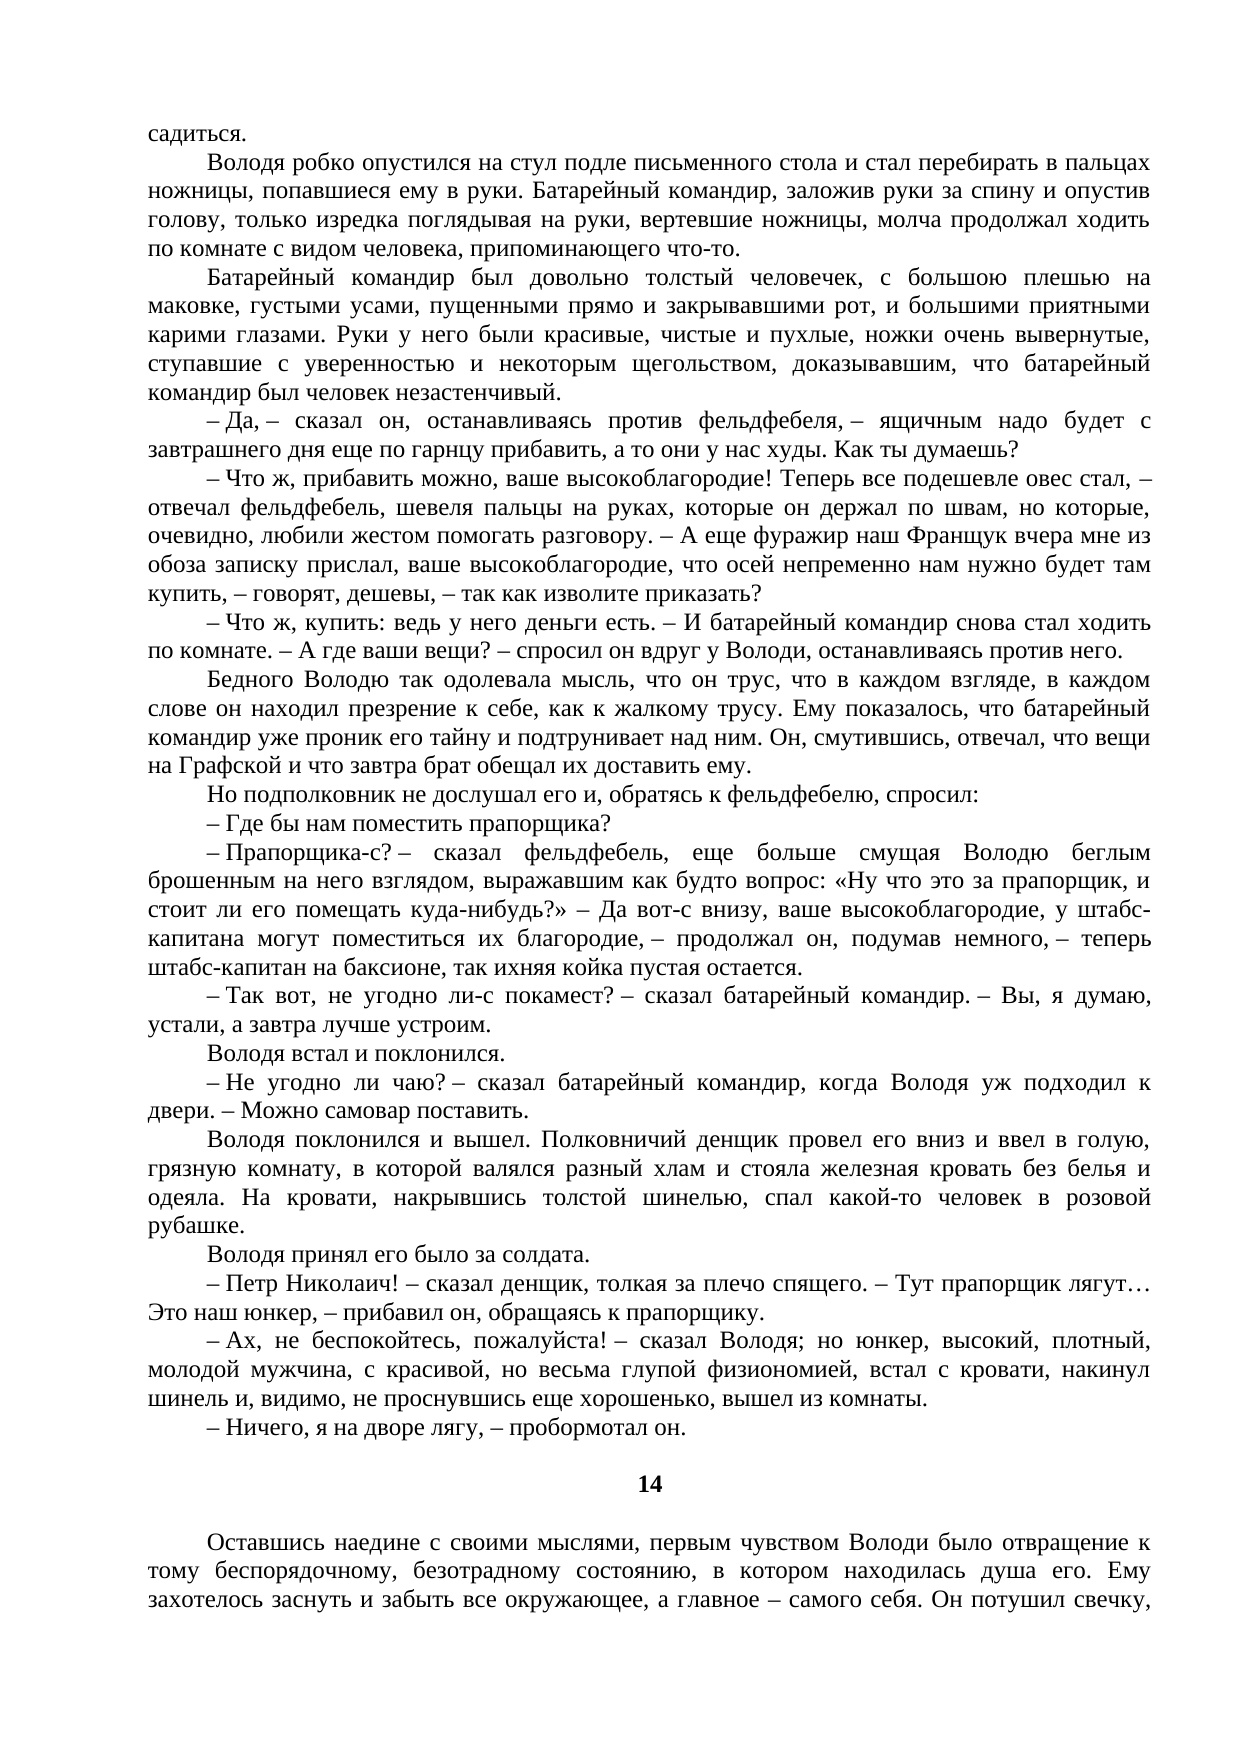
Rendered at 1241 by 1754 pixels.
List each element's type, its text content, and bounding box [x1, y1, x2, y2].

text Володя робко опустился на стул подле письменного стола и стал перебирать в пальцах ножницы, попавшиеся ему в руки. Батарейный командир, заложив руки за спину и опустив голову, только изредка поглядывая на руки, вертевшие ножницы, молча продолжал ходить по комнате с видом человека, припоминающего что-то. [148, 147, 1152, 262]
text – Да, – сказал он, останавливаясь против фельдфебеля, – ящичным надо будет с завтрашнего дня еще по гарнцу прибавить, а то они у нас худы. Как ты думаешь? [148, 406, 1152, 463]
text Оставшись наедине с своими мыслями, первым чувством Володи было отвращение к тому беспорядочному, безотрадному состоянию, в котором находилась душа его. Ему захотелось заснуть и забыть все окружающее, а главное – самого себя. Он потушил свечку, [148, 1527, 1152, 1613]
text Батарейный командир был довольно толстый человечек, с большою плешью на маковке, густыми усами, пущенными прямо и закрывавшими рот, и большими приятными карими глазами. Руки у него были красивые, чистые и пухлые, ножки очень вывернутые, ступавшие с уверенностью и некоторым щегольством, доказывавшим, что батарейный командир был человек незастенчивый. [148, 262, 1152, 406]
text Но подполковник не дослушал его и, обратясь к фельдфебелю, спросил: [148, 779, 1152, 808]
text – Что ж, прибавить можно, ваше высокоблагородие! Теперь все подешевле овес стал, – отвечал фельдфебель, шевеля пальцы на руках, которые он держал по швам, но которые, очевидно, любили жестом помогать разговору. – А еще фуражир наш Франщук вчера мне из обоза записку прислал, ваше высокоблагородие, что осей непременно нам нужно будет там купить, – говорят, дешевы, – так как изволите приказать? [148, 463, 1152, 607]
text – Что ж, купить: ведь у него деньги есть. – И батарейный командир снова стал ходить по комнате. – А где ваши вещи? – спросил он вдруг у Володи, останавливаясь против него. [148, 607, 1152, 664]
text Володя встал и поклонился. [148, 1038, 1152, 1067]
text Бедного Володю так одолевала мысль, что он трус, что в каждом взгляде, в каждом слове он находил презрение к себе, как к жалкому трусу. Ему показалось, что батарейный командир уже проник его тайну и подтрунивает над ним. Он, смутившись, отвечал, что вещи на Графской и что завтра брат обещал их доставить ему. [148, 664, 1152, 779]
text – Ничего, я на дворе лягу, – пробормотал он. [148, 1412, 1152, 1441]
text – Так вот, не угодно ли-с покамест? – сказал батарейный командир. – Вы, я думаю, устали, а завтра лучше устроим. [148, 981, 1152, 1038]
text Володя принял его было за солдата. [148, 1239, 1152, 1268]
text Володя поклонился и вышел. Полковничий денщик провел его вниз и ввел в голую, грязную комнату, в которой валялся разный хлам и стояла железная кровать без белья и одеяла. На кровати, накрывшись толстой шинелью, спал какой-то человек в розовой рубашке. [148, 1124, 1152, 1239]
subtitle 14 [148, 1469, 1152, 1498]
text – Ах, не беспокойтесь, пожалуйста! – сказал Володя; но юнкер, высокий, плотный, молодой мужчина, с красивой, но весьма глупой физиономией, встал с кровати, накинул шинель и, видимо, не проснувшись еще хорошенько, вышел из комнаты. [148, 1326, 1152, 1412]
text – Где бы нам поместить прапорщика? [148, 808, 1152, 837]
text – Не угодно ли чаю? – сказал батарейный командир, когда Володя уж подходил к двери. – Можно самовар поставить. [148, 1067, 1152, 1124]
text – Прапорщика-с? – сказал фельдфебель, еще больше смущая Володю беглым брошенным на него взглядом, выражавшим как будто вопрос: «Ну что это за прапорщик, и стоит ли его помещать куда-нибудь?» – Да вот-с внизу, ваше высокоблагородие, у штабс-капитана могут поместиться их благородие, – продолжал он, подумав немного, – теперь штабс-капитан на баксионе, так ихняя койка пустая остается. [148, 837, 1152, 981]
text – Петр Николаич! – сказал денщик, толкая за плечо спящего. – Тут прапорщик лягут… Это наш юнкер, – прибавил он, обращаясь к прапорщику. [148, 1268, 1152, 1326]
text садиться. [148, 118, 1152, 147]
